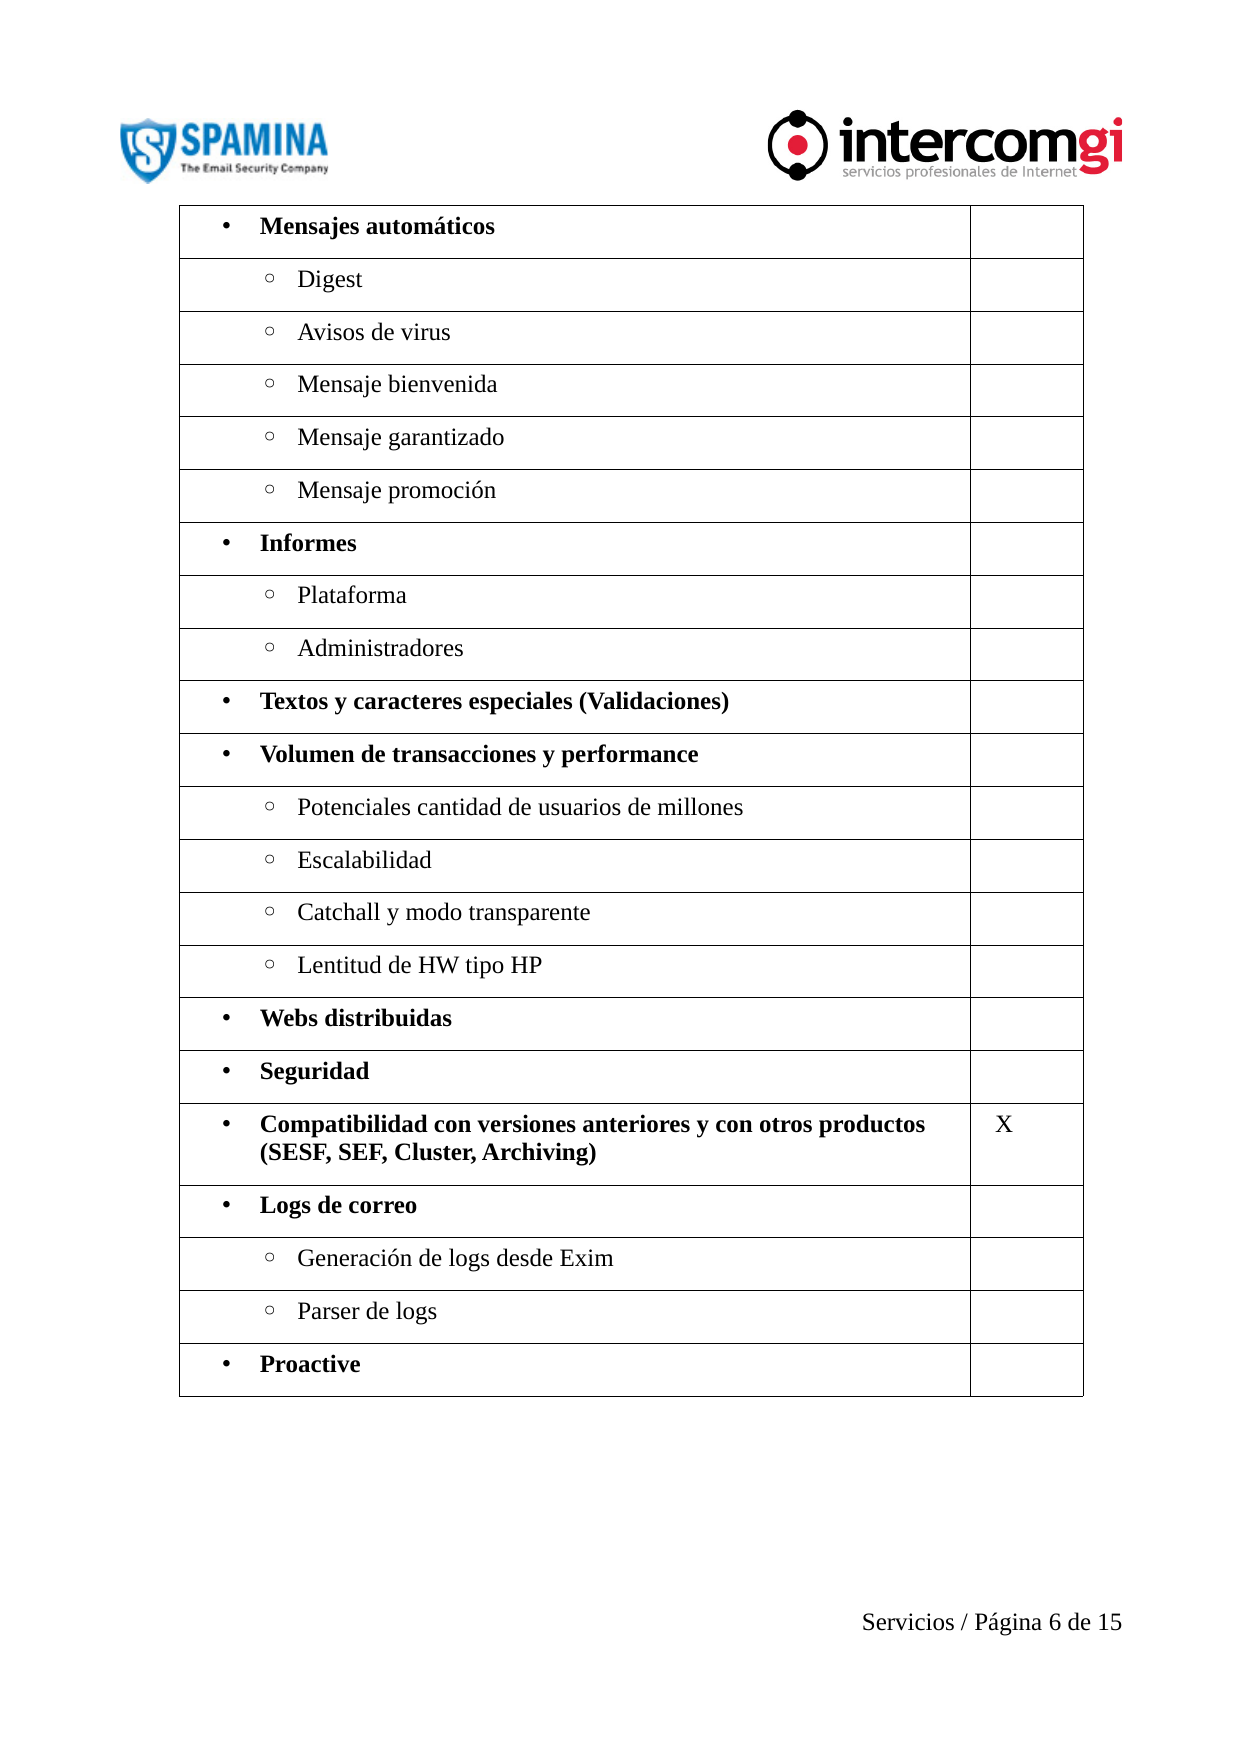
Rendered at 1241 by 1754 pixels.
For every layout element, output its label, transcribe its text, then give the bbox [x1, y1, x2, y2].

table_cell Informes [180, 523, 970, 575]
table_cell Webs distribuidas [180, 998, 970, 1050]
table_cell [971, 312, 1083, 363]
table_cell Compatibilidad con versiones anteriores y con otros productos (SESF, SEF, Cluster, Archiving) [180, 1104, 970, 1184]
picture [120, 118, 329, 184]
table_cell Potenciales cantidad de usuarios de millones [180, 787, 970, 839]
table_cell [971, 576, 1083, 628]
table_cell [971, 417, 1083, 469]
table_cell Logs de correo [180, 1186, 970, 1237]
table_cell Administradores [180, 629, 970, 680]
table_cell [971, 681, 1083, 733]
table_cell Generación de logs desde Exim [180, 1238, 970, 1290]
table_cell [971, 1051, 1083, 1103]
table_cell [971, 787, 1083, 839]
table_cell Digest [180, 259, 970, 311]
table_cell Parser de logs [180, 1291, 970, 1343]
table_cell [971, 259, 1083, 311]
table_cell Plataforma [180, 576, 970, 628]
table_cell [971, 840, 1083, 892]
table_cell Mensaje bienvenida [180, 365, 970, 416]
table_cell [971, 629, 1083, 680]
table_cell Escalabilidad [180, 840, 970, 892]
table_cell [971, 365, 1083, 416]
table_cell [971, 1344, 1083, 1396]
table_cell [971, 1291, 1083, 1343]
table_cell Catchall y modo transparente [180, 893, 970, 944]
table_cell Lentitud de HW tipo HP [180, 946, 970, 997]
table_cell Textos y caracteres especiales (Validaciones) [180, 681, 970, 733]
table_cell [971, 946, 1083, 997]
table_cell Mensajes automáticos [180, 206, 970, 258]
table_cell Seguridad [180, 1051, 970, 1103]
table_cell Proactive [180, 1344, 970, 1396]
table_cell [971, 1238, 1083, 1290]
table_cell [971, 523, 1083, 575]
table_cell Avisos de virus [180, 312, 970, 363]
table_cell Mensaje garantizado [180, 417, 970, 469]
table_cell [971, 470, 1083, 522]
picture [767, 109, 1123, 181]
table_cell [971, 998, 1083, 1050]
table_cell X [971, 1104, 1083, 1184]
table_cell [971, 734, 1083, 786]
table_cell [971, 893, 1083, 944]
table_cell Volumen de transacciones y performance [180, 734, 970, 786]
table_cell Mensaje promoción [180, 470, 970, 522]
table_cell [971, 1186, 1083, 1237]
table_cell [971, 206, 1083, 258]
